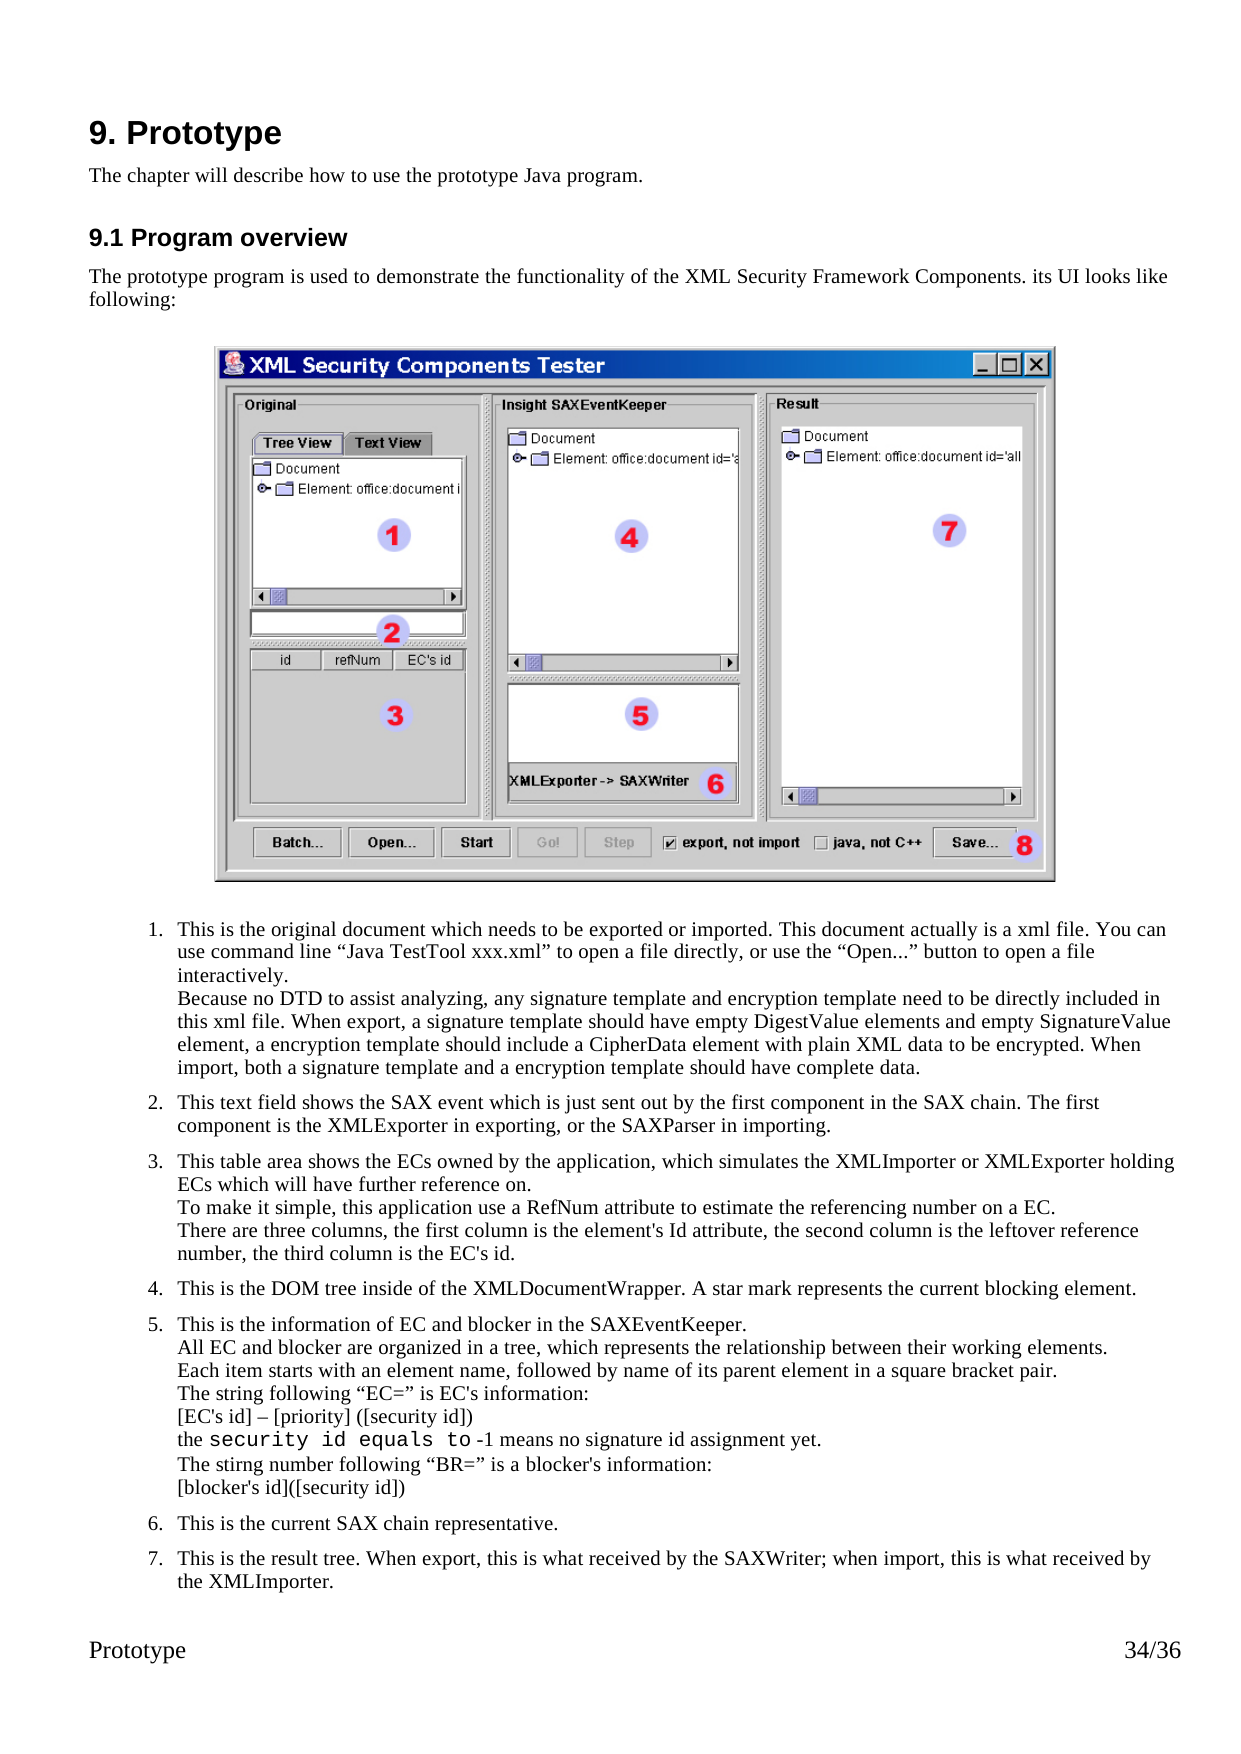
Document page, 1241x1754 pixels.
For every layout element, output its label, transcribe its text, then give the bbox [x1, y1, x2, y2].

text The prototype program is used to demonstrate the functionality of the XML Security Framework Components. its UI looks like following: [88, 264, 1181, 311]
subtitle Program overview [88, 224, 1181, 252]
list This text field shows the SAX event which is just sent out by the first component in the SAX chain. The first component is the XMLExporter in exporting, or the SAXParser in importing. [148, 1091, 1181, 1137]
list This is the original document which needs to be exported or imported. This document actually is a xml file. You can use command line “Java TestTool xxx.xml” to open a file directly, or use the “Open...” button to open a file interactively. Because no DTD to assist analyzing, any signature template and encryption template need to be directly included in this xml file. When export, a signature template should have empty DigestValue elements and empty SignatureValue element, a encryption template should include a CipherData element with plain XML data to be encrypted. When import, both a signature template and a encryption template should have complete data. [148, 917, 1181, 1078]
list This is the current SAX chain representative. [148, 1511, 1181, 1534]
picture [214, 346, 1056, 882]
list This is the information of EC and blocker in the SAXEventKeeper. All EC and blocker are organized in a tree, which represents the relationship between their working elements. Each item starts with an element name, followed by name of its parent element in a square bracket pair. The string following “EC=” is EC's information: [EC's id] – [priority] ([security id]) the security id equals to -1 means no signature id assignment yet. The stirng number following “BR=” is a blocker's information: [blocker's id]([security id]) [148, 1313, 1181, 1499]
list This is the result tree. When export, this is what received by the SAXWriter; when import, this is what received by the XMLImporter. [148, 1547, 1181, 1593]
list This is the DOM tree inside of the XMLDocumentWrapper. A star mark represents the current blocking element. [148, 1277, 1181, 1300]
text The chapter will describe how to use the prototype Java program. [88, 163, 1181, 187]
list This table area shows the ECs owned by the application, which simulates the XMLImporter or XMLExporter holding ECs which will have further reference on. To make it simple, this application use a RefNum attribute to estimate the referencing number on a EC. There are three columns, the first column is the element's Id attribute, the second column is the leftover reference number, the third column is the EC's id. [148, 1149, 1181, 1265]
subtitle Prototype [88, 113, 1181, 151]
